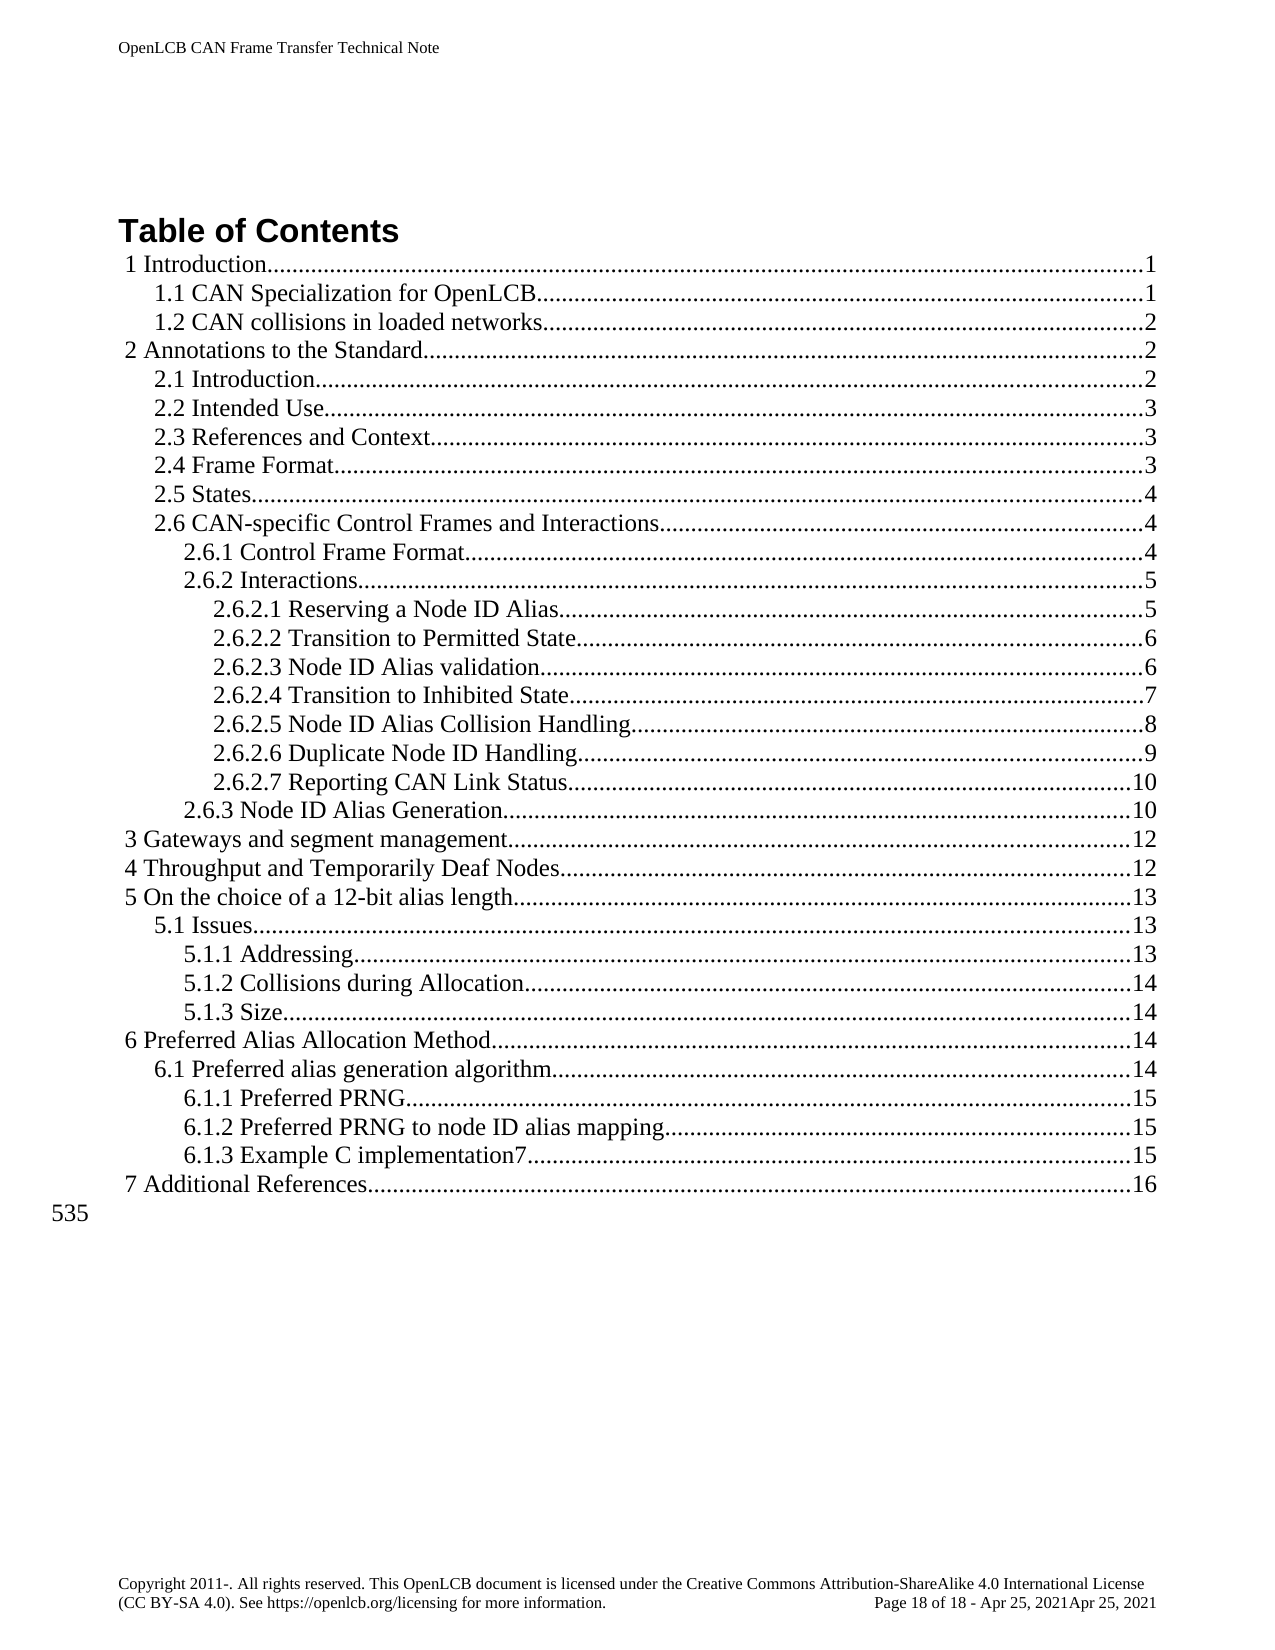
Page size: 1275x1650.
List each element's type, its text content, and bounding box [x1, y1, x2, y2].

text 2.6.2.6 Duplicate Node ID Handling 9 [207, 738, 1157, 767]
text 6 Preferred Alias Allocation Method 14 [118, 1026, 1157, 1054]
text 2.3 References and Context 3 [148, 422, 1157, 451]
text 3 Gateways and segment management 12 [118, 824, 1157, 853]
text 2.6 CAN-specific Control Frames and Interactions 4 [148, 508, 1157, 537]
text 2.2 Intended Use 3 [148, 393, 1157, 422]
text 2.6.2.3 Node ID Alias validation 6 [207, 652, 1157, 681]
text 2.6.3 Node ID Alias Generation 10 [177, 796, 1157, 824]
text 6.1.3 Example C implementation7 15 [177, 1141, 1157, 1169]
text 6.1.1 Preferred PRNG 15 [177, 1083, 1157, 1112]
text 2.1 Introduction 2 [148, 364, 1157, 393]
text 5 On the choice of a 12-bit alias length 13 [118, 882, 1157, 911]
text 5.1.1 Addressing 13 [177, 939, 1157, 968]
text 2.6.2.7 Reporting CAN Link Status 10 [207, 767, 1157, 796]
text 2.6.2.4 Transition to Inhibited State 7 [207, 681, 1157, 709]
text 2.6.2.1 Reserving a Node ID Alias 5 [207, 594, 1157, 623]
text 6.1 Preferred alias generation algorithm 14 [148, 1054, 1157, 1083]
text 4 Throughput and Temporarily Deaf Nodes 12 [118, 853, 1157, 882]
text 1.1 CAN Specialization for OpenLCB 1 [148, 278, 1157, 307]
text 7 Additional References 16 [118, 1169, 1157, 1198]
subtitle Table of Contents [118, 211, 1157, 249]
text 2.6.2 Interactions 5 [177, 566, 1157, 594]
text 2.6.1 Control Frame Format 4 [177, 537, 1157, 566]
text 5.1.3 Size 14 [177, 997, 1157, 1026]
text 2.5 States 4 [148, 479, 1157, 508]
text 5.1 Issues 13 [148, 911, 1157, 939]
text 5.1.2 Collisions during Allocation 14 [177, 968, 1157, 997]
text 1 Introduction 1 [118, 249, 1157, 278]
text 2.4 Frame Format 3 [148, 451, 1157, 479]
text 1.2 CAN collisions in loaded networks 2 [148, 307, 1157, 336]
text 2.6.2.2 Transition to Permitted State 6 [207, 623, 1157, 652]
text 2.6.2.5 Node ID Alias Collision Handling 8 [207, 709, 1157, 738]
text 2 Annotations to the Standard 2 [118, 336, 1157, 364]
text 6.1.2 Preferred PRNG to node ID alias mapping 15 [177, 1112, 1157, 1141]
